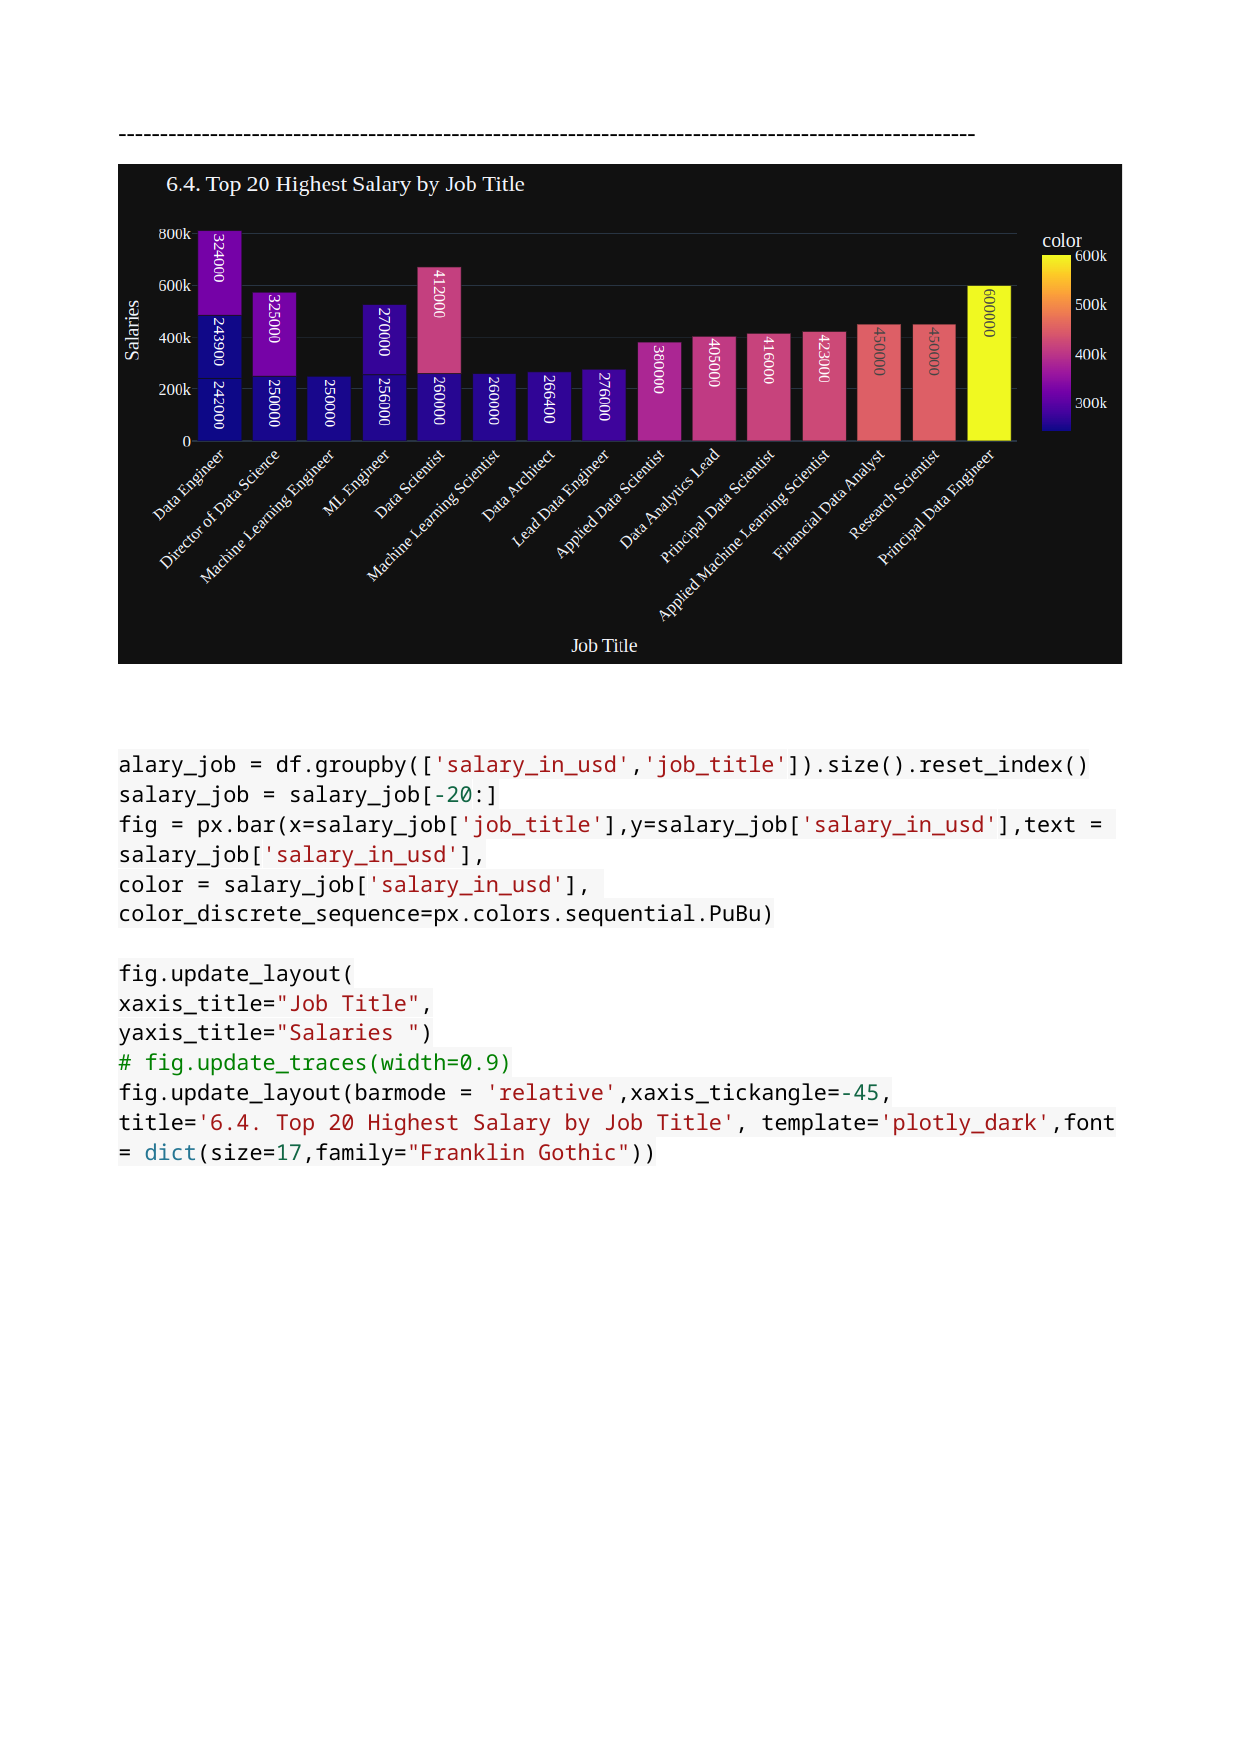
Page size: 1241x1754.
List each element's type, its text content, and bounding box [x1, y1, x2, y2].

text salary_job = salary_job[-20:] [118, 779, 1122, 809]
text fig = px.bar(x=salary_job['job_title'],y=salary_job['salary_in_usd'],text = salary_job['salary_in_usd'], [118, 809, 1122, 868]
text # fig.update_traces(width=0.9) [118, 1047, 1122, 1077]
text ------------------------------------------------------------------------------------------------------- [118, 118, 1122, 147]
text xaxis_title="Job Title", [118, 988, 1122, 1017]
text alary_job = df.groupby(['salary_in_usd','job_title']).size().reset_index() [118, 749, 1122, 779]
text color = salary_job['salary_in_usd'], color_discrete_sequence=px.colors.sequential.PuBu) [118, 868, 1122, 928]
picture [118, 164, 1123, 664]
text fig.update_layout(barmode = 'relative',xaxis_tickangle=-45, [118, 1077, 1122, 1107]
text title='6.4. Top 20 Highest Salary by Job Title', template='plotly_dark',font = dict(size=17,family="Franklin Gothic")) [118, 1107, 1122, 1166]
text yaxis_title="Salaries ") [118, 1017, 1122, 1047]
text fig.update_layout( [118, 958, 1122, 988]
